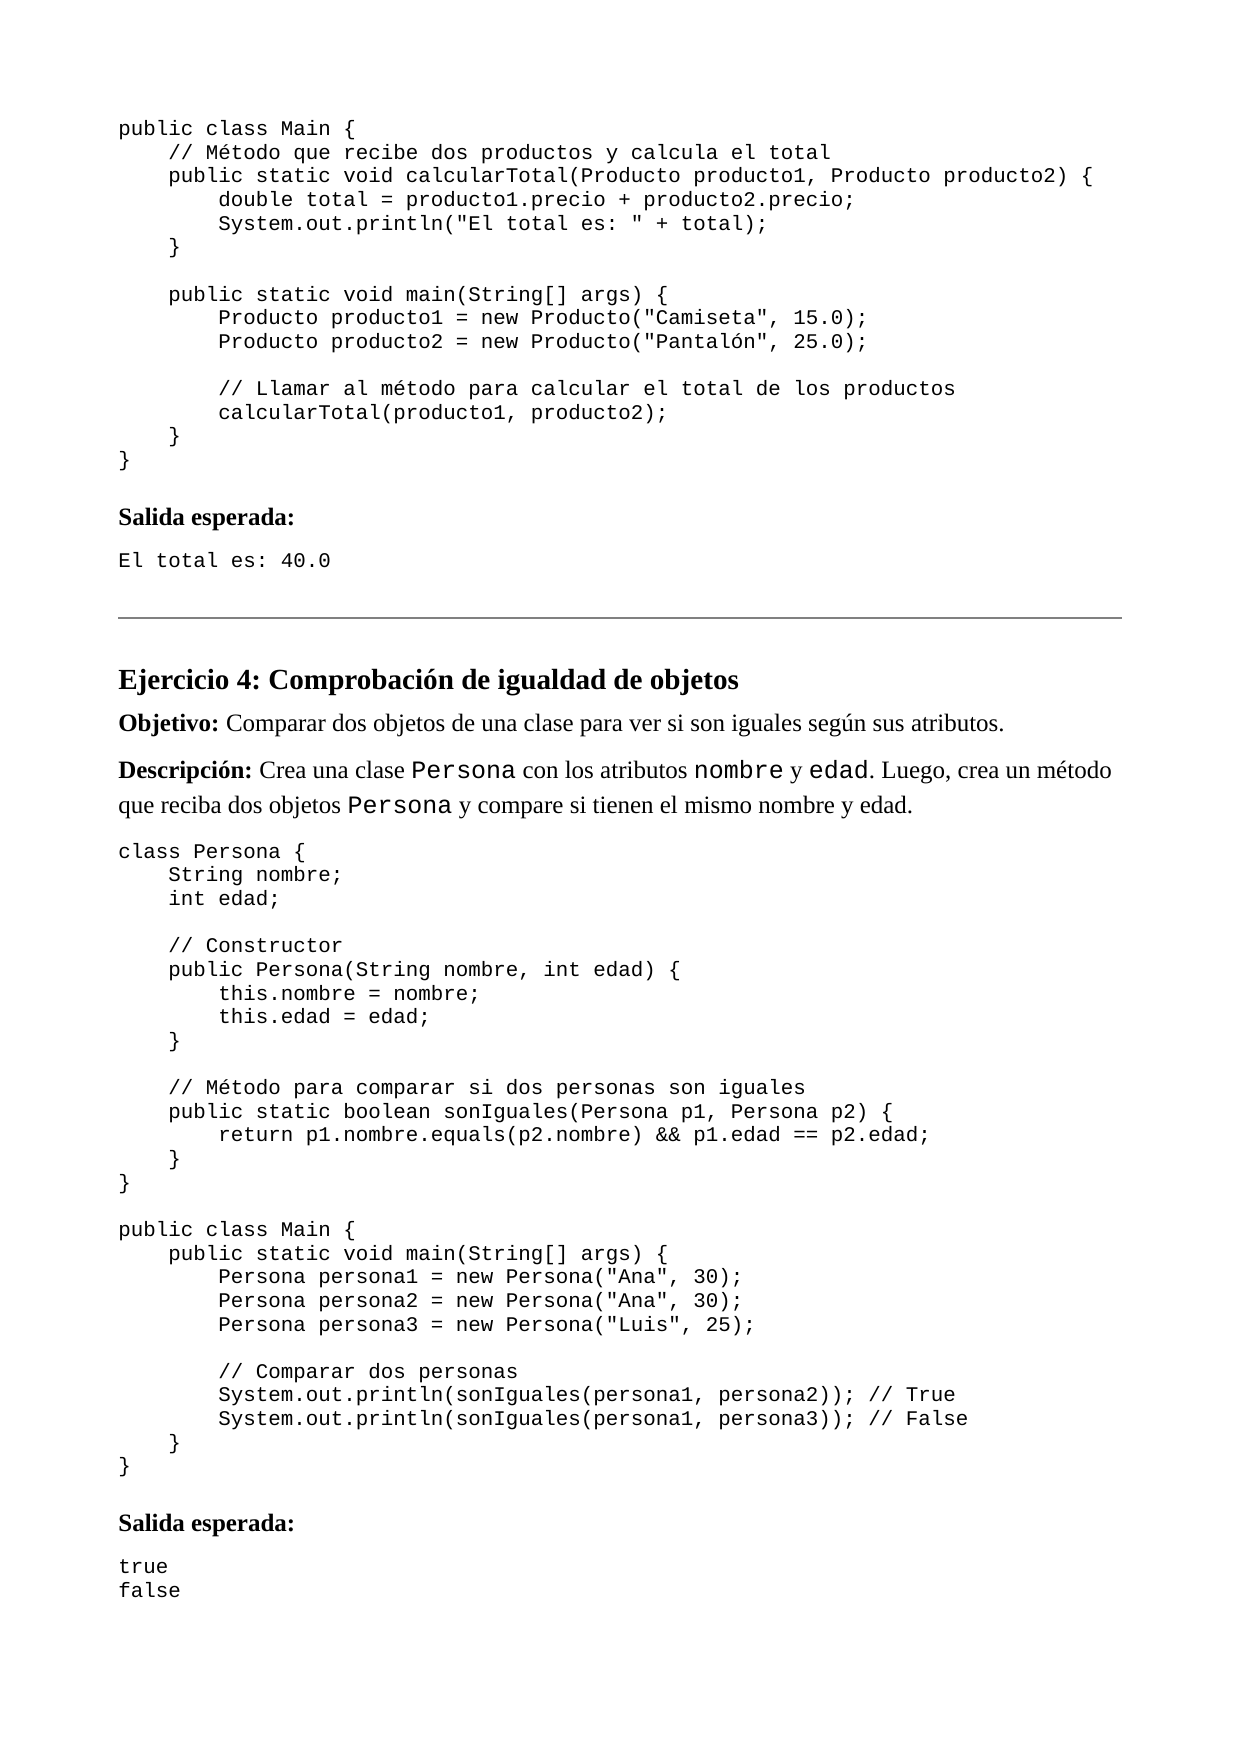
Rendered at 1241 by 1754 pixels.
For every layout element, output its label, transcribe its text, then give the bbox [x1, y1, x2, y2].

text public Persona(String nombre, int edad) { [118, 959, 1122, 982]
text } [118, 1030, 1122, 1053]
text // Método que recibe dos productos y calcula el total [118, 142, 1122, 165]
text String nombre; [118, 864, 1122, 888]
text Producto producto2 = new Producto("Pantalón", 25.0); [118, 331, 1122, 354]
text } [118, 236, 1122, 260]
text System.out.println(sonIguales(persona1, persona2)); // True [118, 1384, 1122, 1408]
text System.out.println(sonIguales(persona1, persona3)); // False [118, 1408, 1122, 1432]
text int edad; [118, 888, 1122, 912]
text Salida esperada: [118, 502, 1122, 531]
text } [118, 426, 1122, 449]
text public class Main { [118, 118, 1122, 142]
text Producto producto1 = new Producto("Camiseta", 15.0); [118, 307, 1122, 331]
text Persona persona2 = new Persona("Ana", 30); [118, 1290, 1122, 1313]
text Descripción: Crea una clase Persona con los atributos nombre y edad. Luego, crea un método que reciba dos objetos Persona y compare si tienen el mismo nombre y edad. [118, 756, 1122, 821]
text this.nombre = nombre; [118, 982, 1122, 1006]
text } [118, 1148, 1122, 1172]
text public class Main { [118, 1219, 1122, 1243]
text public static void calcularTotal(Producto producto1, Producto producto2) { [118, 165, 1122, 189]
subtitle Ejercicio 4: Comprobación de igualdad de objetos [118, 662, 1122, 695]
text return p1.nombre.equals(p2.nombre) && p1.edad == p2.edad; [118, 1124, 1122, 1148]
text } [118, 449, 1122, 473]
text } [118, 1432, 1122, 1455]
text // Método para comparar si dos personas son iguales [118, 1077, 1122, 1101]
text class Persona { [118, 841, 1122, 864]
text El total es: 40.0 [118, 550, 1122, 573]
text public static void main(String[] args) { [118, 284, 1122, 307]
text public static boolean sonIguales(Persona p1, Persona p2) { [118, 1101, 1122, 1124]
text true [118, 1556, 1122, 1580]
text false [118, 1580, 1122, 1603]
text Objetivo: Comparar dos objetos de una clase para ver si son iguales según sus atributos. [118, 708, 1122, 737]
text double total = producto1.precio + producto2.precio; [118, 189, 1122, 213]
text public static void main(String[] args) { [118, 1243, 1122, 1266]
text Salida esperada: [118, 1508, 1122, 1537]
text Persona persona3 = new Persona("Luis", 25); [118, 1313, 1122, 1337]
text System.out.println("El total es: " + total); [118, 213, 1122, 236]
text } [118, 1455, 1122, 1479]
text // Comparar dos personas [118, 1361, 1122, 1384]
text Persona persona1 = new Persona("Ana", 30); [118, 1266, 1122, 1290]
text // Constructor [118, 935, 1122, 959]
text // Llamar al método para calcular el total de los productos [118, 378, 1122, 402]
text calcularTotal(producto1, producto2); [118, 402, 1122, 426]
text this.edad = edad; [118, 1006, 1122, 1030]
text } [118, 1172, 1122, 1195]
